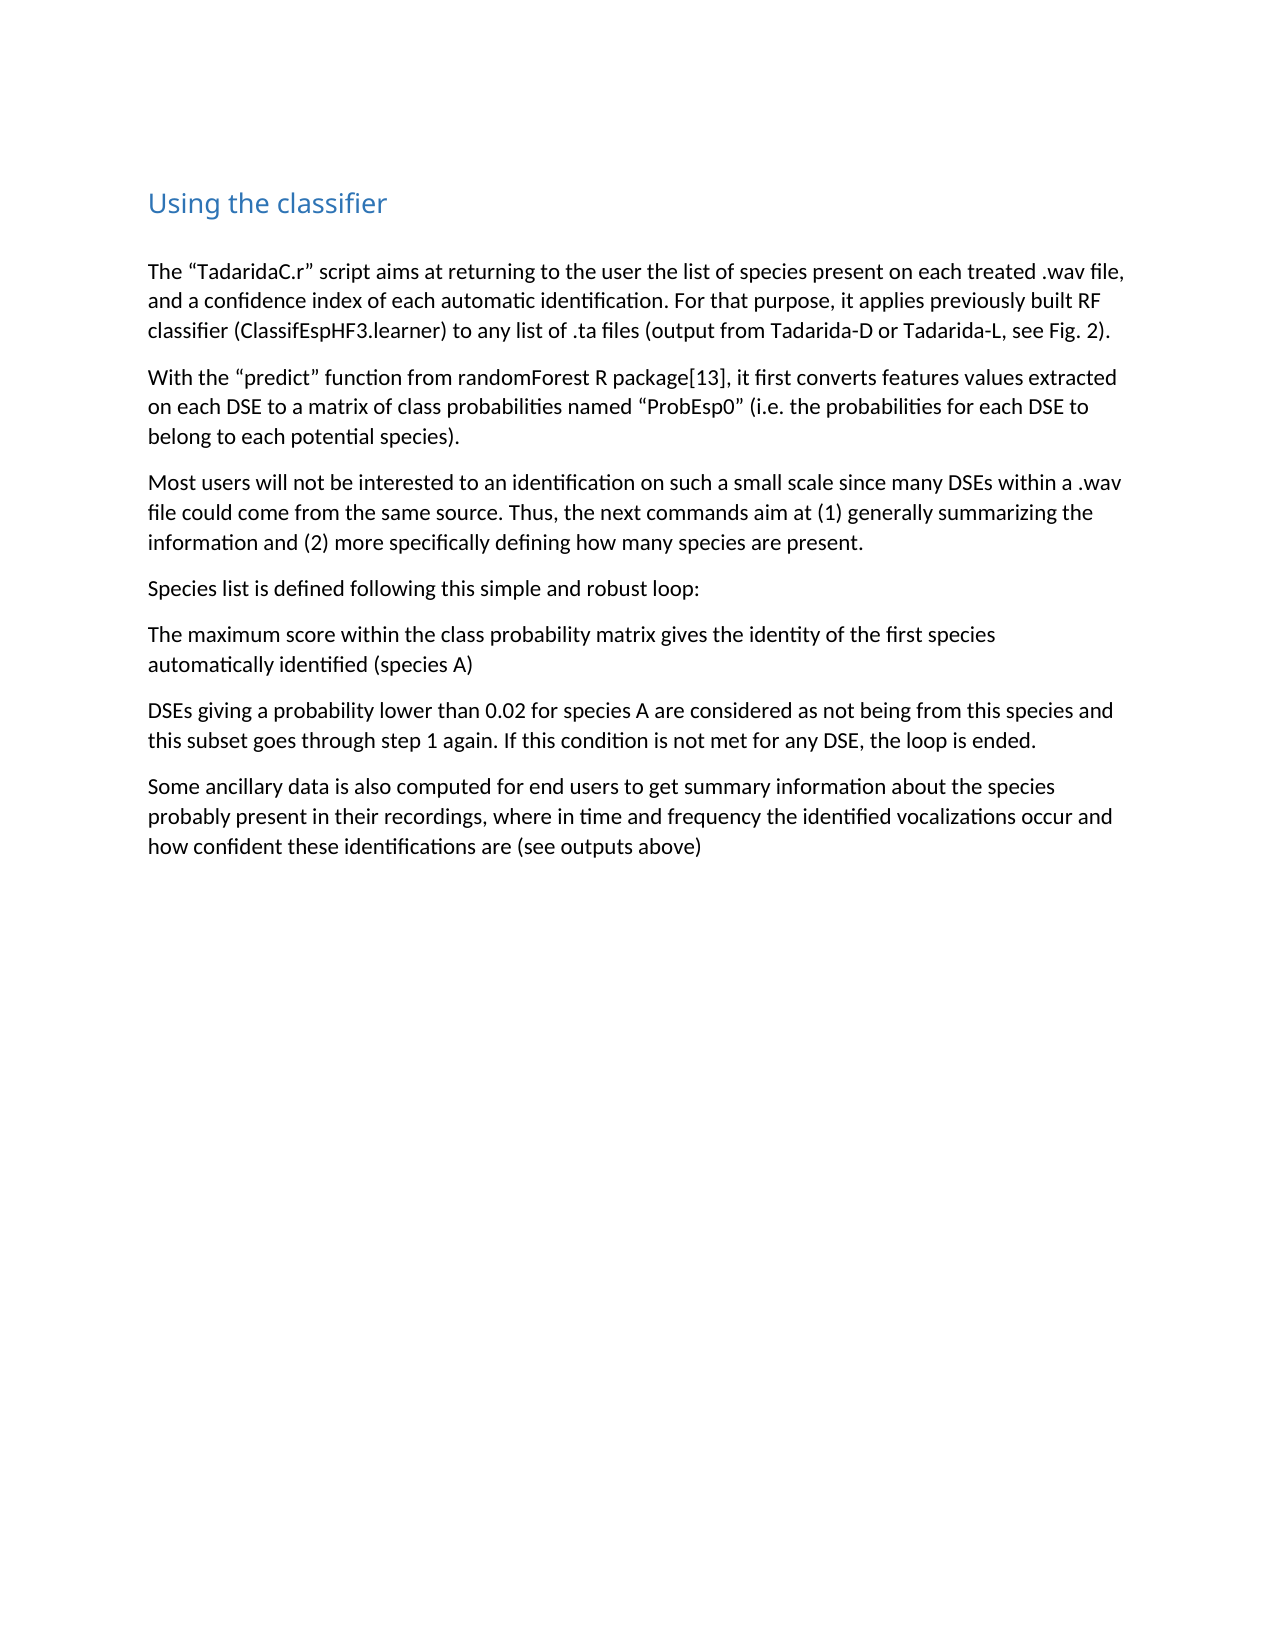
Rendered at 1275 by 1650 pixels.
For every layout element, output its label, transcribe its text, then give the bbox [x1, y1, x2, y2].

text Some ancillary data is also computed for end users to get summary information about the species probably present in their recordings, where in time and frequency the identified vocalizations occur and how confident these identifications are (see outputs above) [148, 772, 1127, 860]
text DSEs giving a probability lower than 0.02 for species A are considered as not being from this species and this subset goes through step 1 again. If this condition is not met for any DSE, the loop is ended. [148, 696, 1127, 754]
text The “TadaridaC.r” script aims at returning to the user the list of species present on each treated .wav file, and a confidence index of each automatic identification. For that purpose, it applies previously built RF classifier (ClassifEspHF3.learner) to any list of .ta files (output from Tadarida-D or Tadarida-L, see Fig. 2). [148, 257, 1127, 344]
text The maximum score within the class probability matrix gives the identity of the first species automatically identified (species A) [148, 620, 1127, 678]
text With the “predict” function from randomForest R package[13], it first converts features values extracted on each DSE to a matrix of class probabilities named “ProbEsp0” (i.e. the probabilities for each DSE to belong to each potential species). [148, 363, 1127, 450]
text Most users will not be interested to an identification on such a small scale since many DSEs within a .wav file could come from the same source. Thus, the next commands aim at (1) generally summarizing the information and (2) more specifically defining how many species are present. [148, 468, 1127, 556]
subtitle Using the classifier [148, 185, 1127, 222]
text Species list is defined following this simple and robust loop: [148, 574, 1127, 602]
